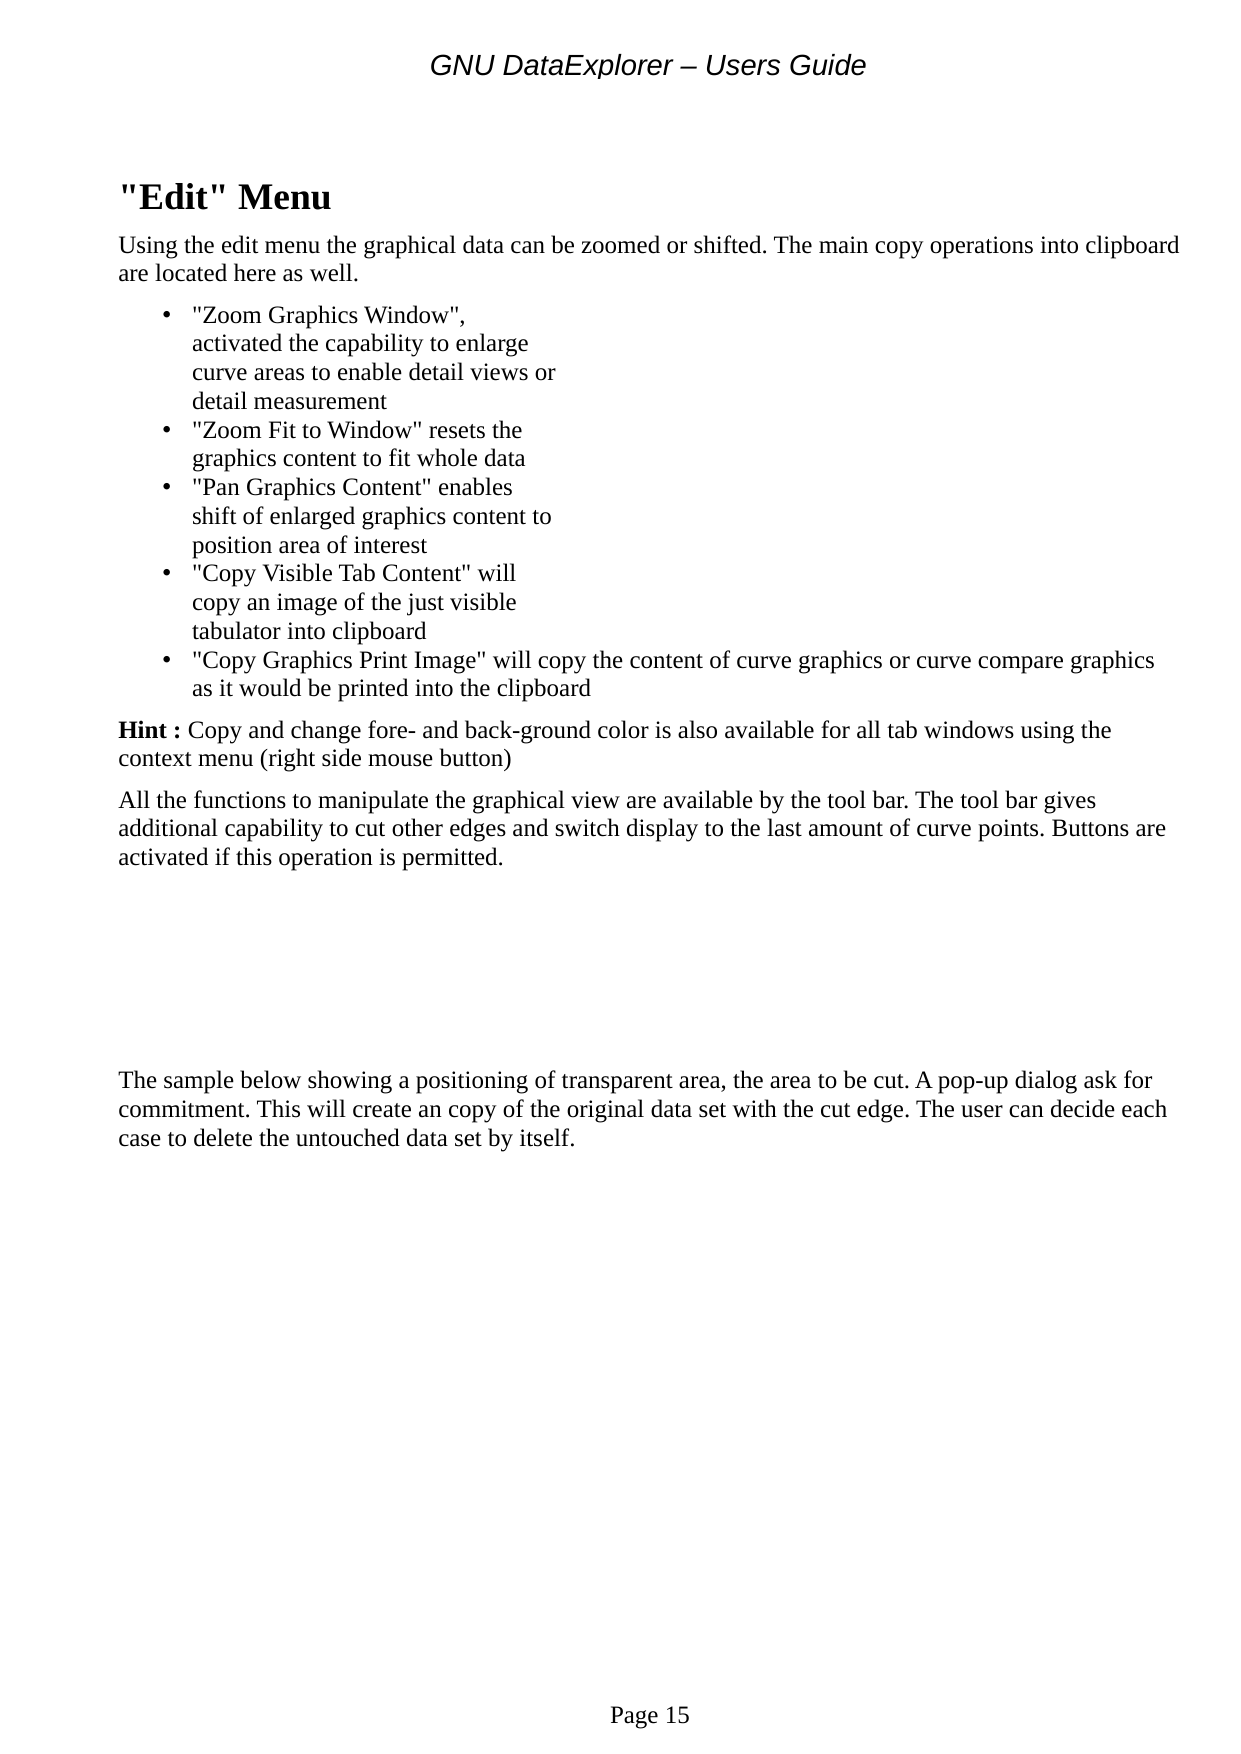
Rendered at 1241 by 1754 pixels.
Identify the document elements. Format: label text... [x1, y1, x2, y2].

text The sample below showing a positioning of transparent area, the area to be cut. A pop-up dialog ask for commitment. This will create an copy of the original data set with the cut edge. The user can decide each case to delete the untouched data set by itself. [118, 1065, 1181, 1151]
text All the functions to manipulate the graphical view are available by the tool bar. The tool bar gives additional capability to cut other edges and switch display to the last amount of curve points. Buttons are activated if this operation is permitted. [118, 785, 1181, 871]
list "Zoom Fit to Window" resets the graphics content to fit whole data [162, 415, 1181, 472]
list "Zoom Graphics Window", activated the capability to enlarge curve areas to enable detail views or detail measurement [162, 300, 1181, 415]
subtitle "Edit" Menu [118, 174, 1181, 217]
text Using the edit menu the graphical data can be zoomed or shifted. The main copy operations into clipboard are located here as well. [118, 230, 1181, 287]
list "Copy Visible Tab Content" will copy an image of the just visible tabulator into clipboard [162, 558, 1181, 645]
list "Copy Graphics Print Image" will copy the content of curve graphics or curve compare graphics as it would be printed into the clipboard [162, 645, 1181, 702]
list "Pan Graphics Content" enables shift of enlarged graphics content to position area of interest [162, 472, 1181, 558]
text Hint : Copy and change fore- and back-ground color is also available for all tab windows using the context menu (right side mouse button) [118, 715, 1181, 772]
